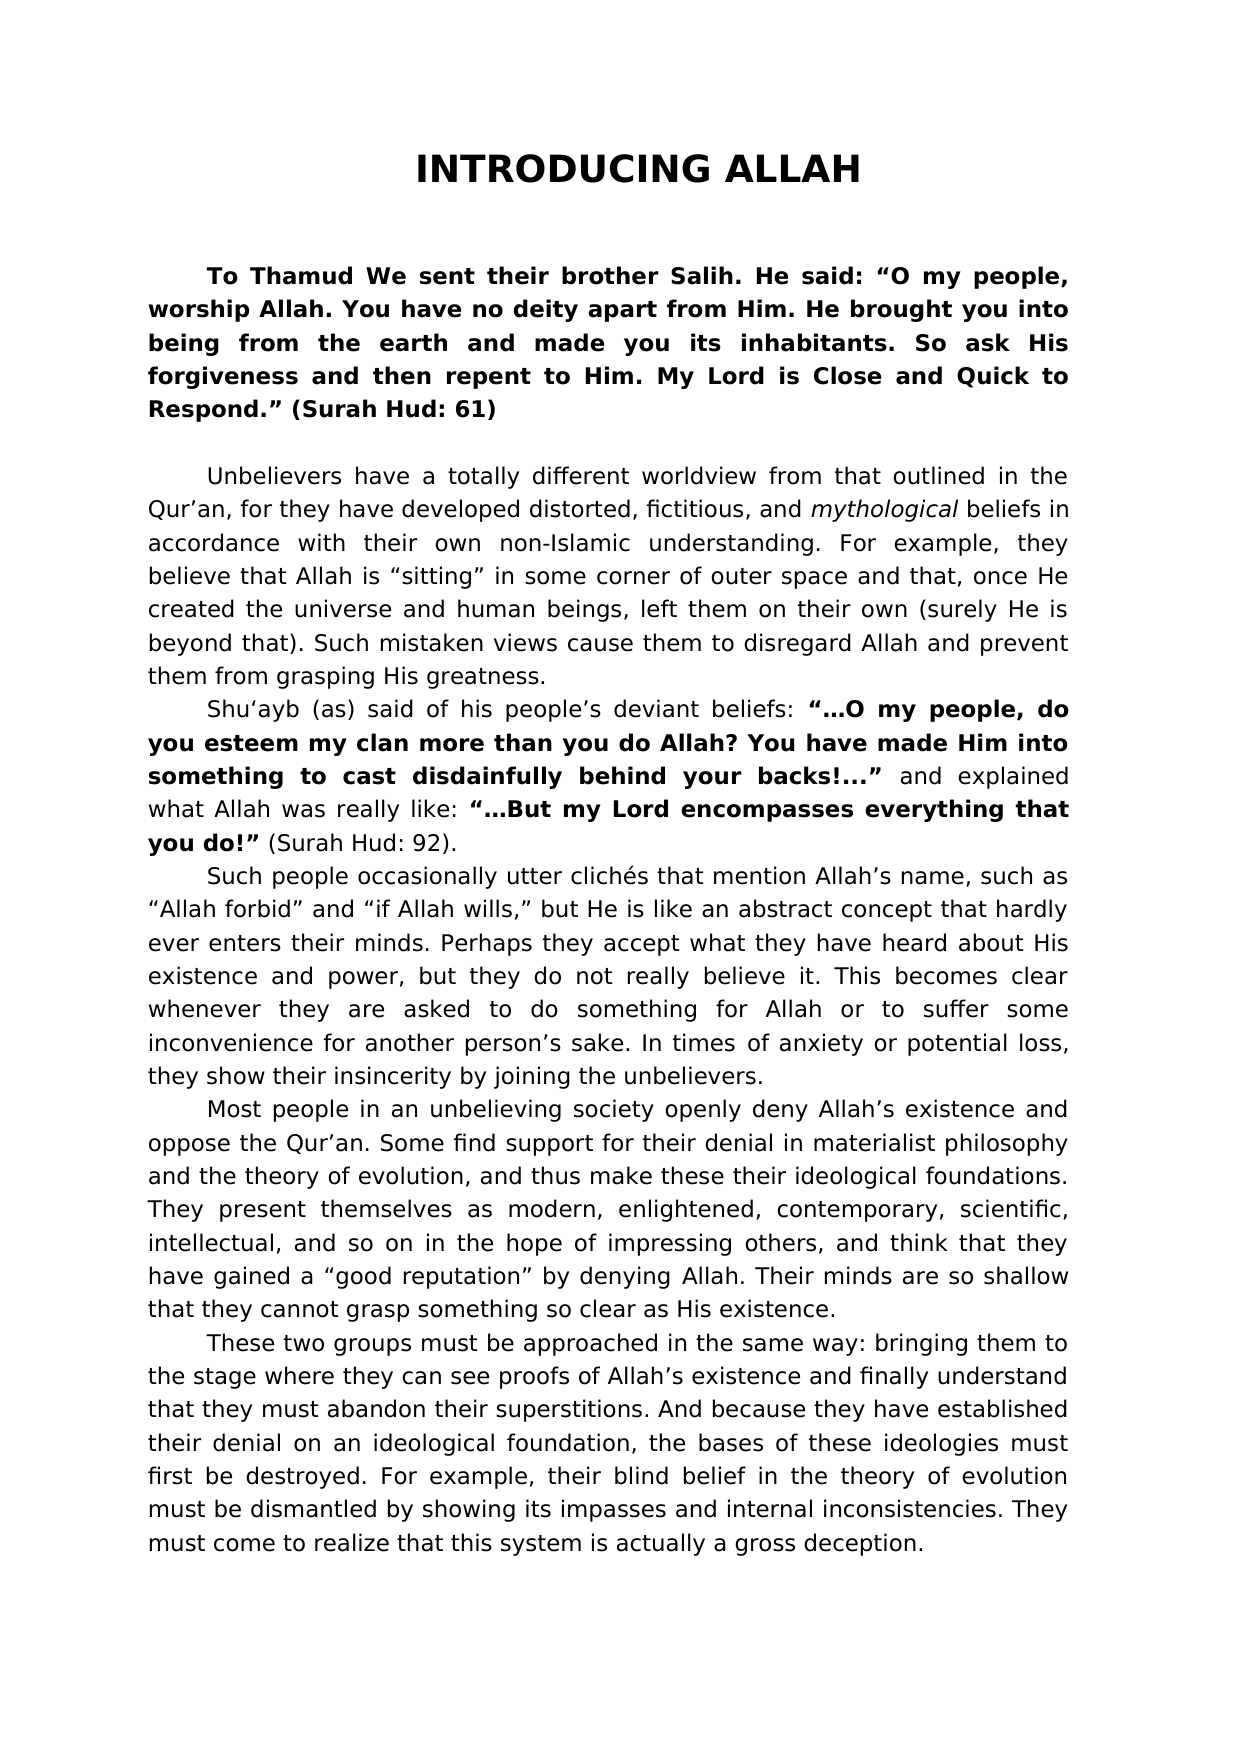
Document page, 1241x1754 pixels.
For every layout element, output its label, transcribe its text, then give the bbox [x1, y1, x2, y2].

text Such people occasionally utter clichés that mention Allah’s name, such as “Allah forbid” and “if Allah wills,” but He is like an abstract concept that hardly ever enters their minds. Perhaps they accept what they have heard about His existence and power, but they do not really believe it. This becomes clear whenever they are asked to do something for Allah or to suffer some inconvenience for another person’s sake. In times of anxiety or potential loss, they show their insincerity by joining the unbelievers. [148, 858, 1070, 1091]
text Shu‘ayb (as) said of his people’s deviant beliefs: “…O my people, do you esteem my clan more than you do Allah? You have made Him into something to cast disdainfully behind your backs!...” and explained what Allah was really like: “…But my Lord encompasses everything that you do!” (Surah Hud: 92). [148, 691, 1070, 858]
text Unbelievers have a totally different worldview from that outlined in the Qur’an, for they have developed distorted, fictitious, and mythological beliefs in accordance with their own non-Islamic understanding. For example, they believe that Allah is “sitting” in some corner of outer space and that, once He created the universe and human beings, left them on their own (surely He is beyond that). Such mistaken views cause them to disregard Allah and prevent them from grasping His greatness. [148, 458, 1070, 691]
text INTRODUCING ALLAH [148, 148, 1070, 191]
text To Thamud We sent their brother Salih. He said: “O my people, worship Allah. You have no deity apart from Him. He brought you into being from the earth and made you its inhabitants. So ask His forgiveness and then repent to Him. My Lord is Close and Quick to Respond.” (Surah Hud: 61) [148, 258, 1070, 424]
text These two groups must be approached in the same way: bringing them to the stage where they can see proofs of Allah’s existence and finally understand that they must abandon their superstitions. And because they have established their denial on an ideological foundation, the bases of these ideologies must first be destroyed. For example, their blind belief in the theory of evolution must be dismantled by showing its impasses and internal inconsistencies. They must come to realize that this system is actually a gross deception. [148, 1324, 1070, 1558]
text Most people in an unbelieving society openly deny Allah’s existence and oppose the Qur’an. Some find support for their denial in materialist philosophy and the theory of evolution, and thus make these their ideological foundations. They present themselves as modern, enlightened, contemporary, scientific, intellectual, and so on in the hope of impressing others, and think that they have gained a “good reputation” by denying Allah. Their minds are so shallow that they cannot grasp something so clear as His existence. [148, 1091, 1070, 1324]
